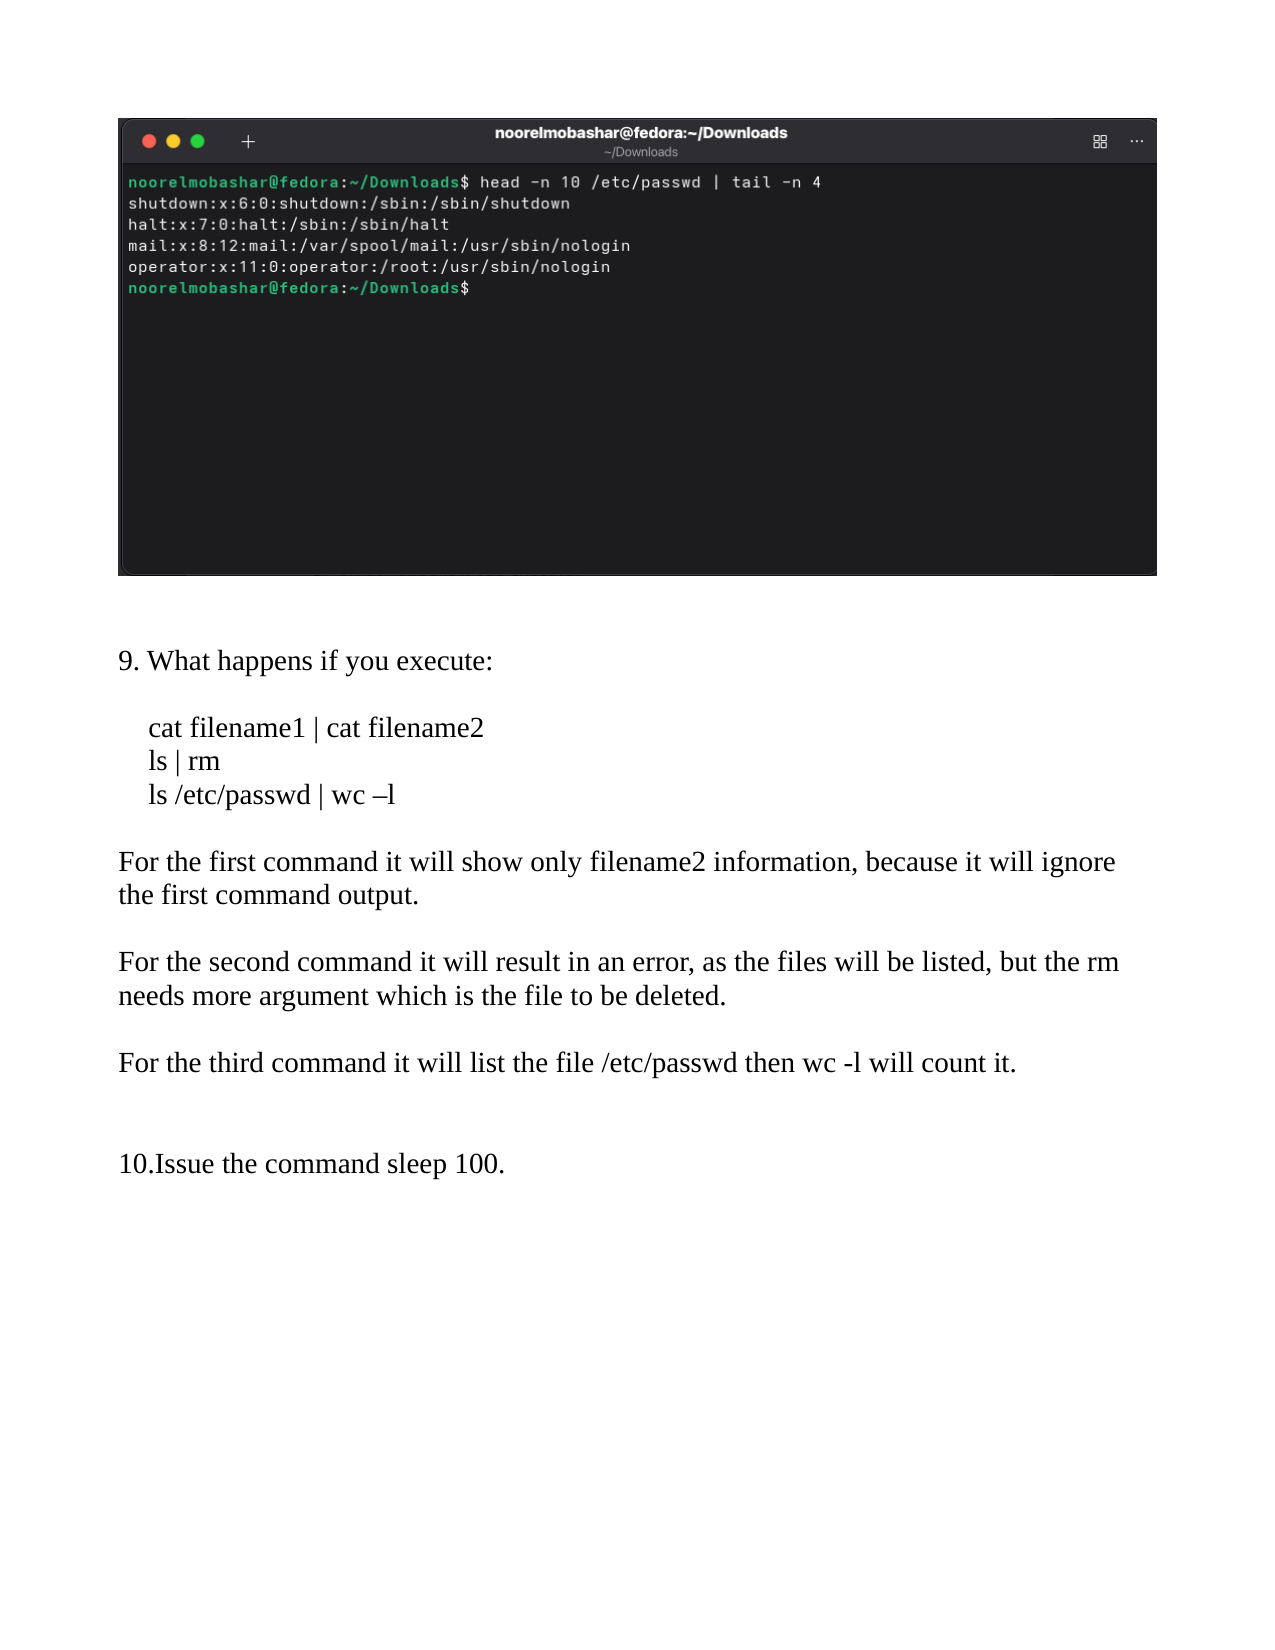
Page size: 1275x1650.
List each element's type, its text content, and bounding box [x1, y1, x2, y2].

text For the third command it will list the file /etc/passwd then wc -l will count it. [118, 1045, 1157, 1079]
text  cat filename1 | cat filename2 [118, 710, 1157, 743]
text For the first command it will show only filename2 information, because it will ignore the first command output. [118, 844, 1157, 911]
text 9. What happens if you execute: [118, 643, 1157, 676]
text  ls /etc/passwd | wc –l [118, 777, 1157, 810]
picture [118, 118, 1157, 576]
text For the second command it will result in an error, as the files will be listed, but the rm needs more argument which is the file to be deleted. [118, 944, 1157, 1012]
text 10.Issue the command sleep 100. [118, 1146, 1157, 1179]
text  ls | rm [118, 743, 1157, 777]
